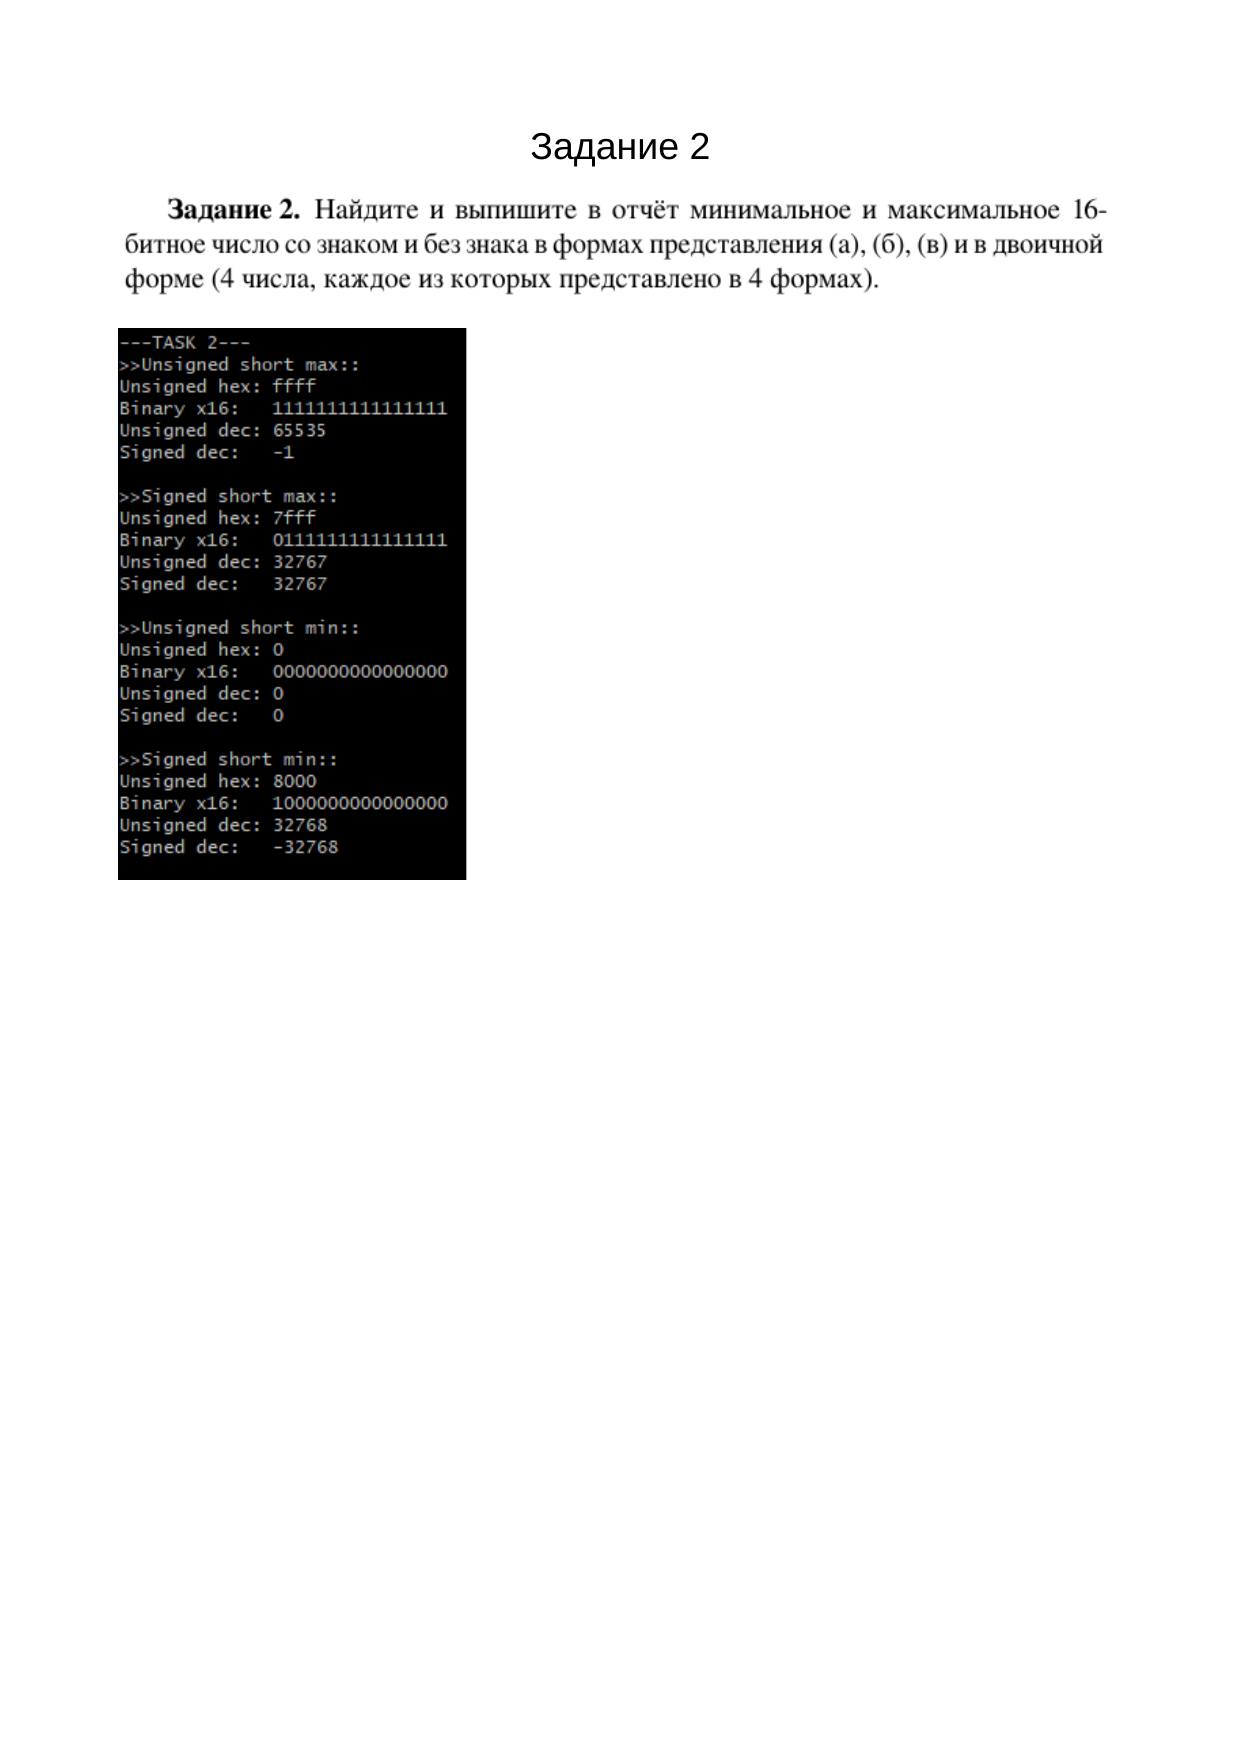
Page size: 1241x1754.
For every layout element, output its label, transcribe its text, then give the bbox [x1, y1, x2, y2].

text Задание 2 [118, 124, 1122, 167]
